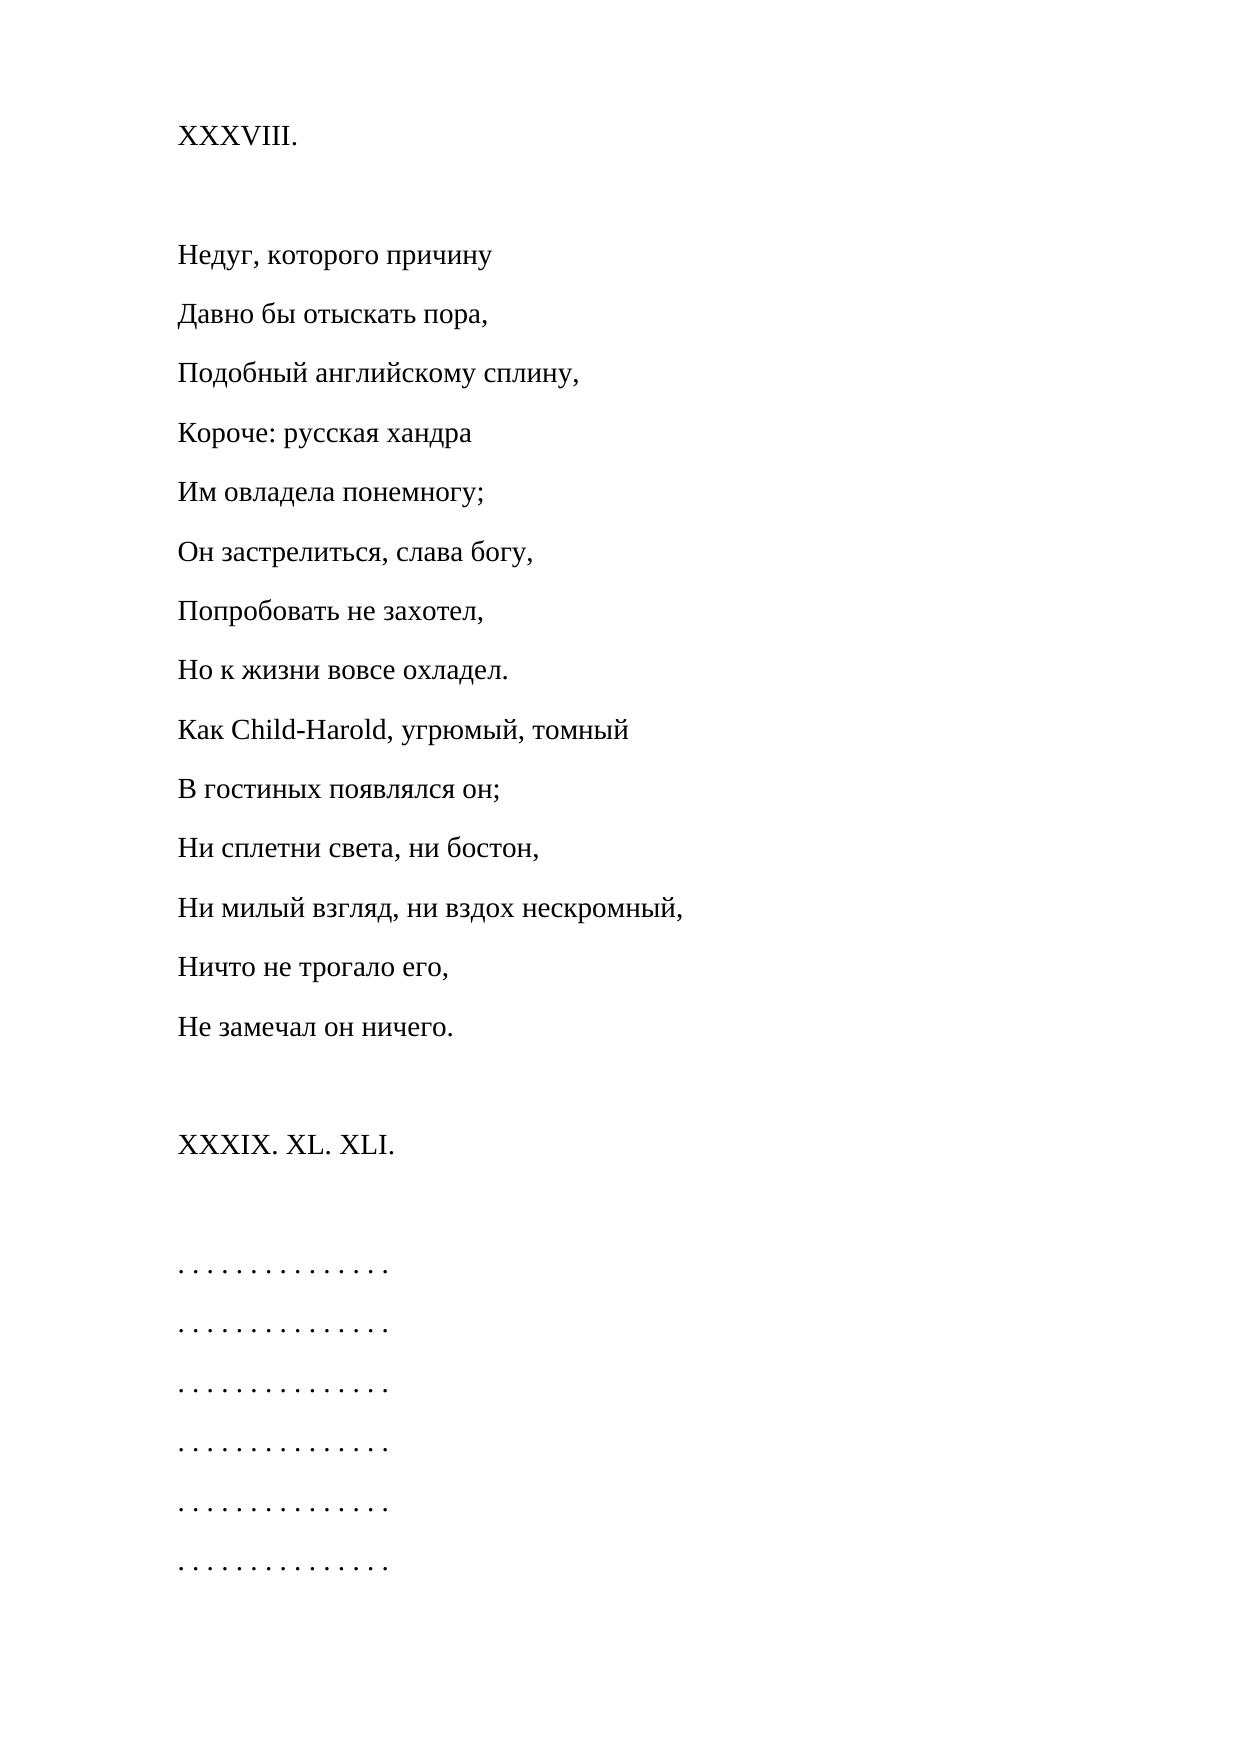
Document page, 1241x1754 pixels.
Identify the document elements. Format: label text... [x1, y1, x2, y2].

text . . . . . . . . . . . . . . . [177, 1424, 1152, 1458]
text Недуг, которого причину [177, 237, 1152, 270]
text Ни сплетни света, ни бостон, [177, 831, 1152, 864]
text XXXVIII. [177, 118, 1152, 152]
text . . . . . . . . . . . . . . . [177, 1543, 1152, 1577]
text Но к жизни вовсе охладел. [177, 652, 1152, 686]
text Ни милый взгляд, ни вздох нескромный, [177, 890, 1152, 923]
text Им овладела понемногу; [177, 474, 1152, 508]
text . . . . . . . . . . . . . . . [177, 1365, 1152, 1398]
text . . . . . . . . . . . . . . . [177, 1306, 1152, 1339]
text Он застрелиться, слава богу, [177, 534, 1152, 567]
text Попробовать не захотел, [177, 593, 1152, 627]
text Не замечал он ничего. [177, 1009, 1152, 1042]
text Давно бы отыскать пора, [177, 296, 1152, 330]
text Как Child-Harold, угрюмый, томный [177, 712, 1152, 745]
text Ничто не трогало его, [177, 949, 1152, 983]
text Короче: русская хандра [177, 415, 1152, 448]
text XXXIX. XL. XLI. [177, 1127, 1152, 1161]
text . . . . . . . . . . . . . . . [177, 1484, 1152, 1517]
text В гостиных появлялся он; [177, 771, 1152, 805]
text . . . . . . . . . . . . . . . [177, 1246, 1152, 1280]
text Подобный английскому сплину, [177, 356, 1152, 389]
